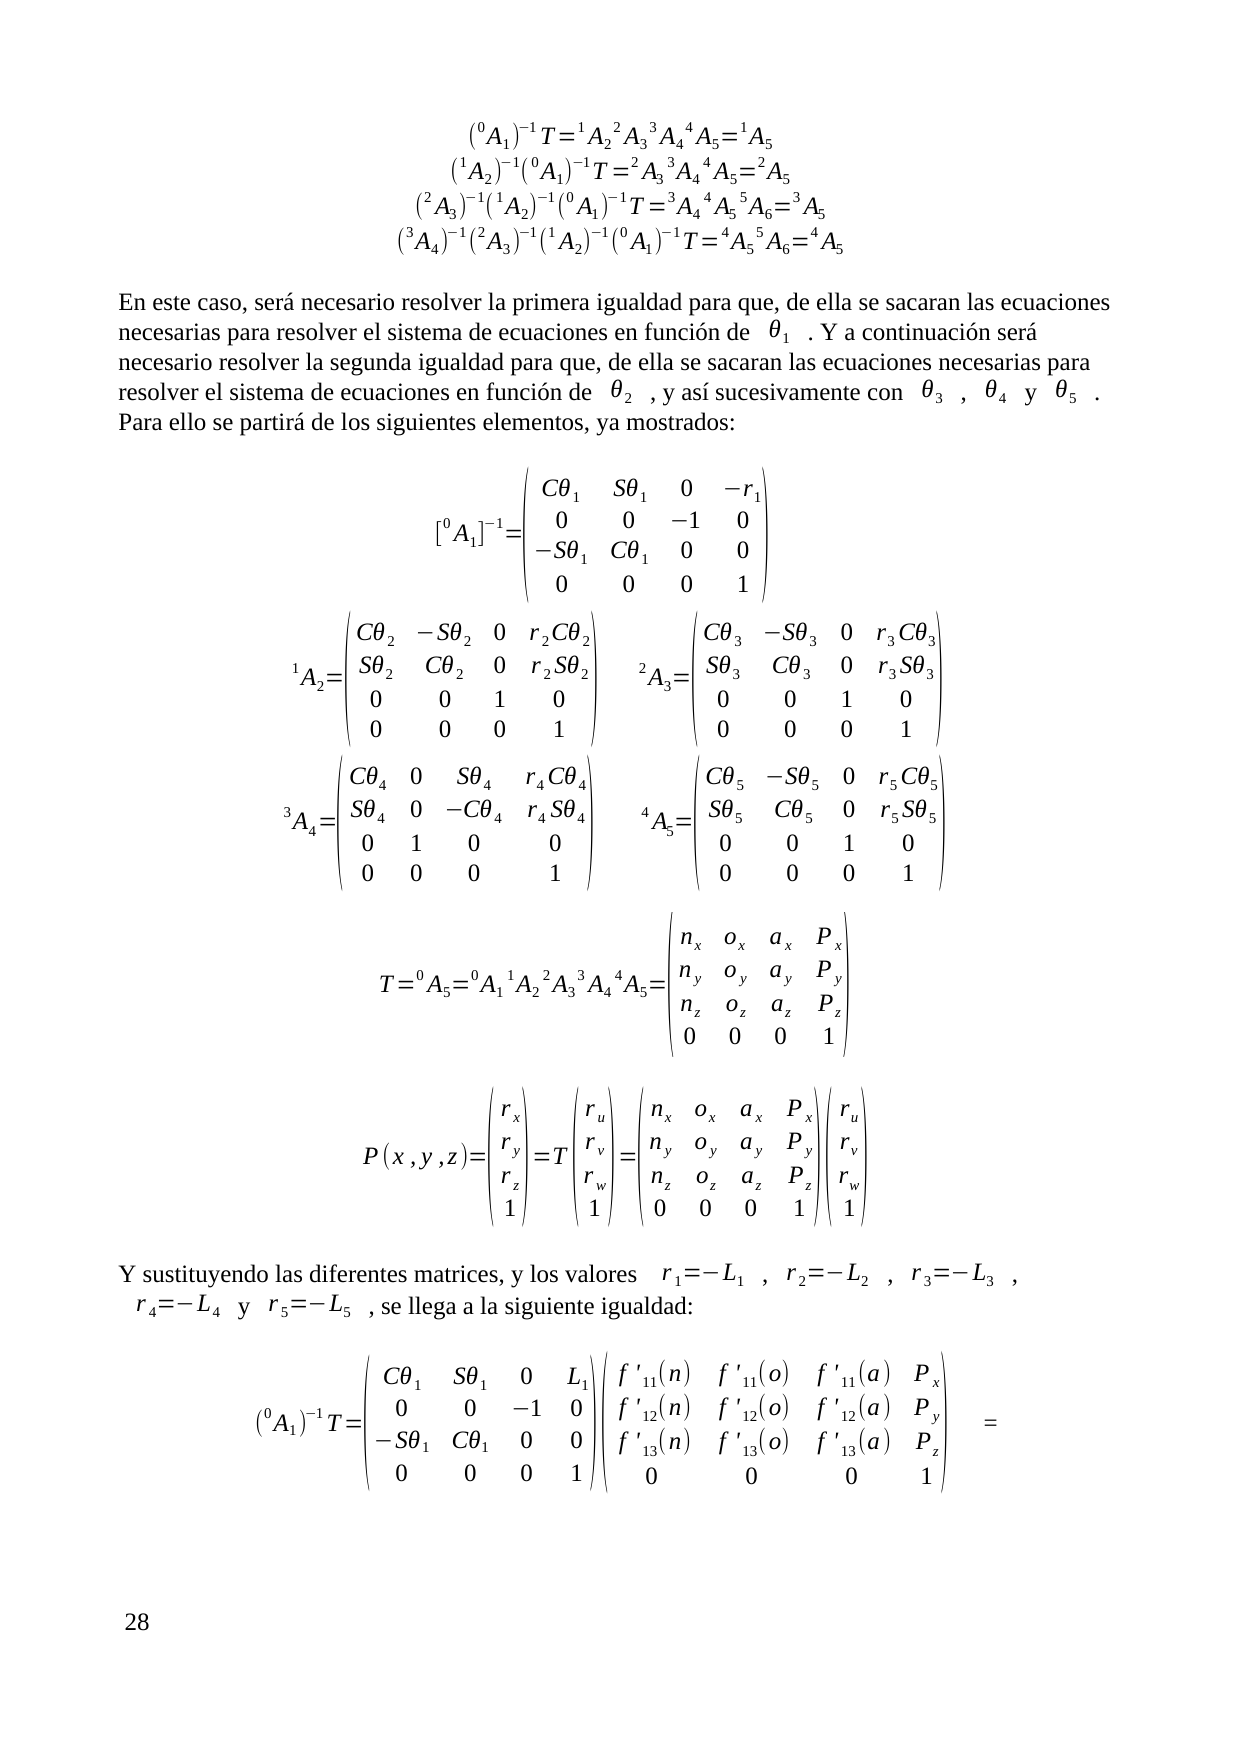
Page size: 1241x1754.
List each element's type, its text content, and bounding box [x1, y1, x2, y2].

text Y sustituyendo las diferentes matrices, y los valores ,,,y, se llega a la siguiente igualdad: [118, 1258, 1122, 1321]
text = [118, 1350, 1122, 1496]
text Para ello se partirá de los siguientes elementos, ya mostrados: [118, 407, 1122, 436]
text En este caso, será necesario resolver la primera igualdad para que, de ella se sacaran las ecuaciones necesarias para resolver el sistema de ecuaciones en función de. Y a continuación será necesario resolver la segunda igualdad para que, de ella se sacaran las ecuaciones necesarias para resolver el sistema de ecuaciones en función de, y así sucesivamente con,y. [118, 287, 1122, 407]
